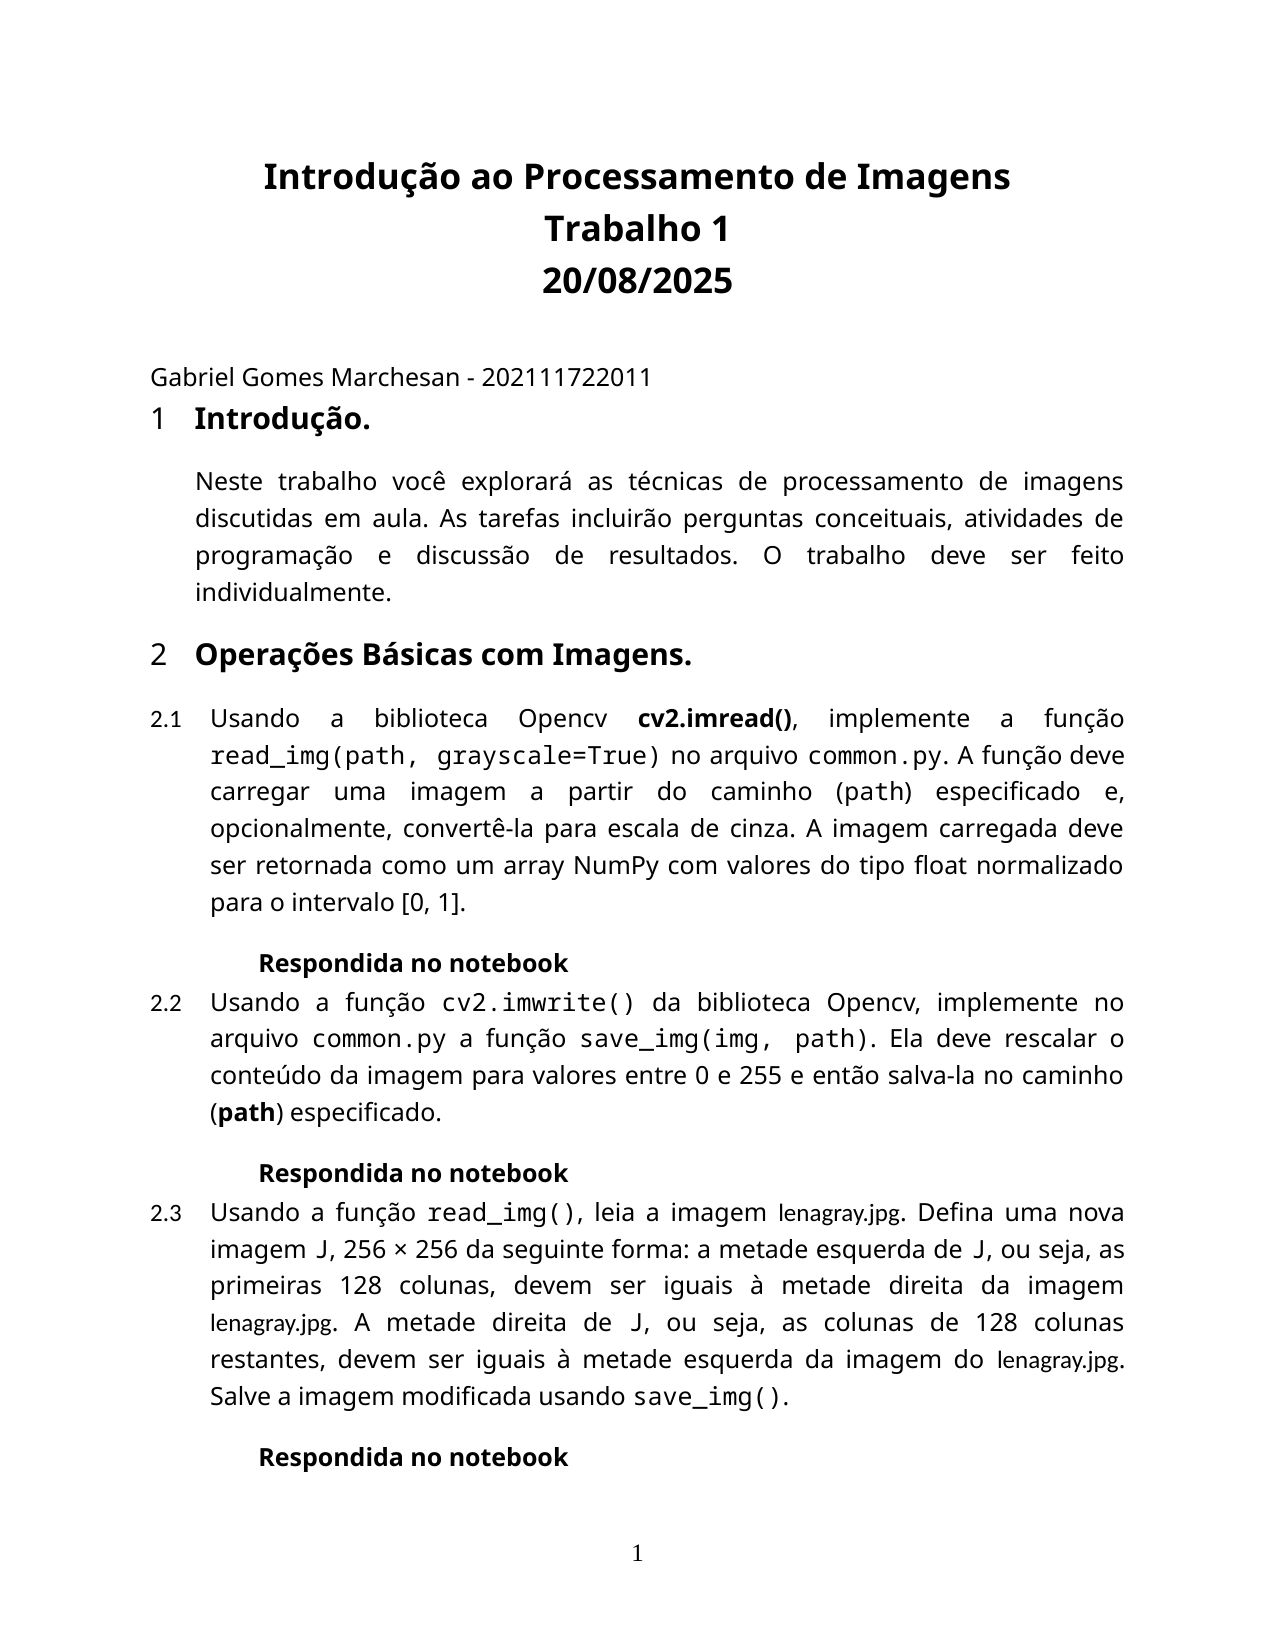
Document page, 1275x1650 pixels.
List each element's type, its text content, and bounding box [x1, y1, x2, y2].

subtitle Introdução. [150, 397, 1125, 438]
text 20/08/2025 [150, 256, 1125, 304]
list Respondida no notebook [220, 946, 1125, 980]
subtitle Neste trabalho você explorará as técnicas de processamento de imagens discutidas em aula. As tarefas incluirão perguntas conceituais, atividades de programação e discussão de resultados. O trabalho deve ser feito individualmente. [195, 464, 1125, 608]
subtitle Operações Básicas com Imagens. [150, 633, 1125, 675]
text Gabriel Gomes Marchesan - 202111722011 [150, 360, 1125, 394]
list Respondida no notebook [220, 1439, 1125, 1474]
subtitle Usando a função read_img(), leia a imagem lenagray.jpg. Defina uma nova imagem J, 256 × 256 da seguinte forma: a metade esquerda de J, ou seja, as primeiras 128 colunas, devem ser iguais à metade direita da imagem lenagray.jpg. A metade direita de J, ou seja, as colunas de 128 colunas restantes, devem ser iguais à metade esquerda da imagem do lenagray.jpg. Salve a imagem modificada usando save_img(). [150, 1194, 1125, 1412]
list Respondida no notebook [220, 1156, 1125, 1190]
subtitle Usando a função cv2.imwrite() da biblioteca Opencv, implemente no arquivo common.py a função save_img(img, path). Ela deve rescalar o conteúdo da imagem para valores entre 0 e 255 e então salva-la no caminho (path) especificado. [150, 984, 1125, 1129]
text Introdução ao Processamento de Imagens [150, 152, 1125, 200]
text Trabalho 1 [150, 204, 1125, 252]
subtitle Usando a biblioteca Opencv cv2.imread(), implemente a função read_img(path, grayscale=True) no arquivo common.py. A função deve carregar uma imagem a partir do caminho (path) especificado e, opcionalmente, convertê-la para escala de cinza. A imagem carregada deve ser retornada como um array NumPy com valores do tipo float normalizado para o intervalo [0, 1]. [150, 701, 1125, 918]
